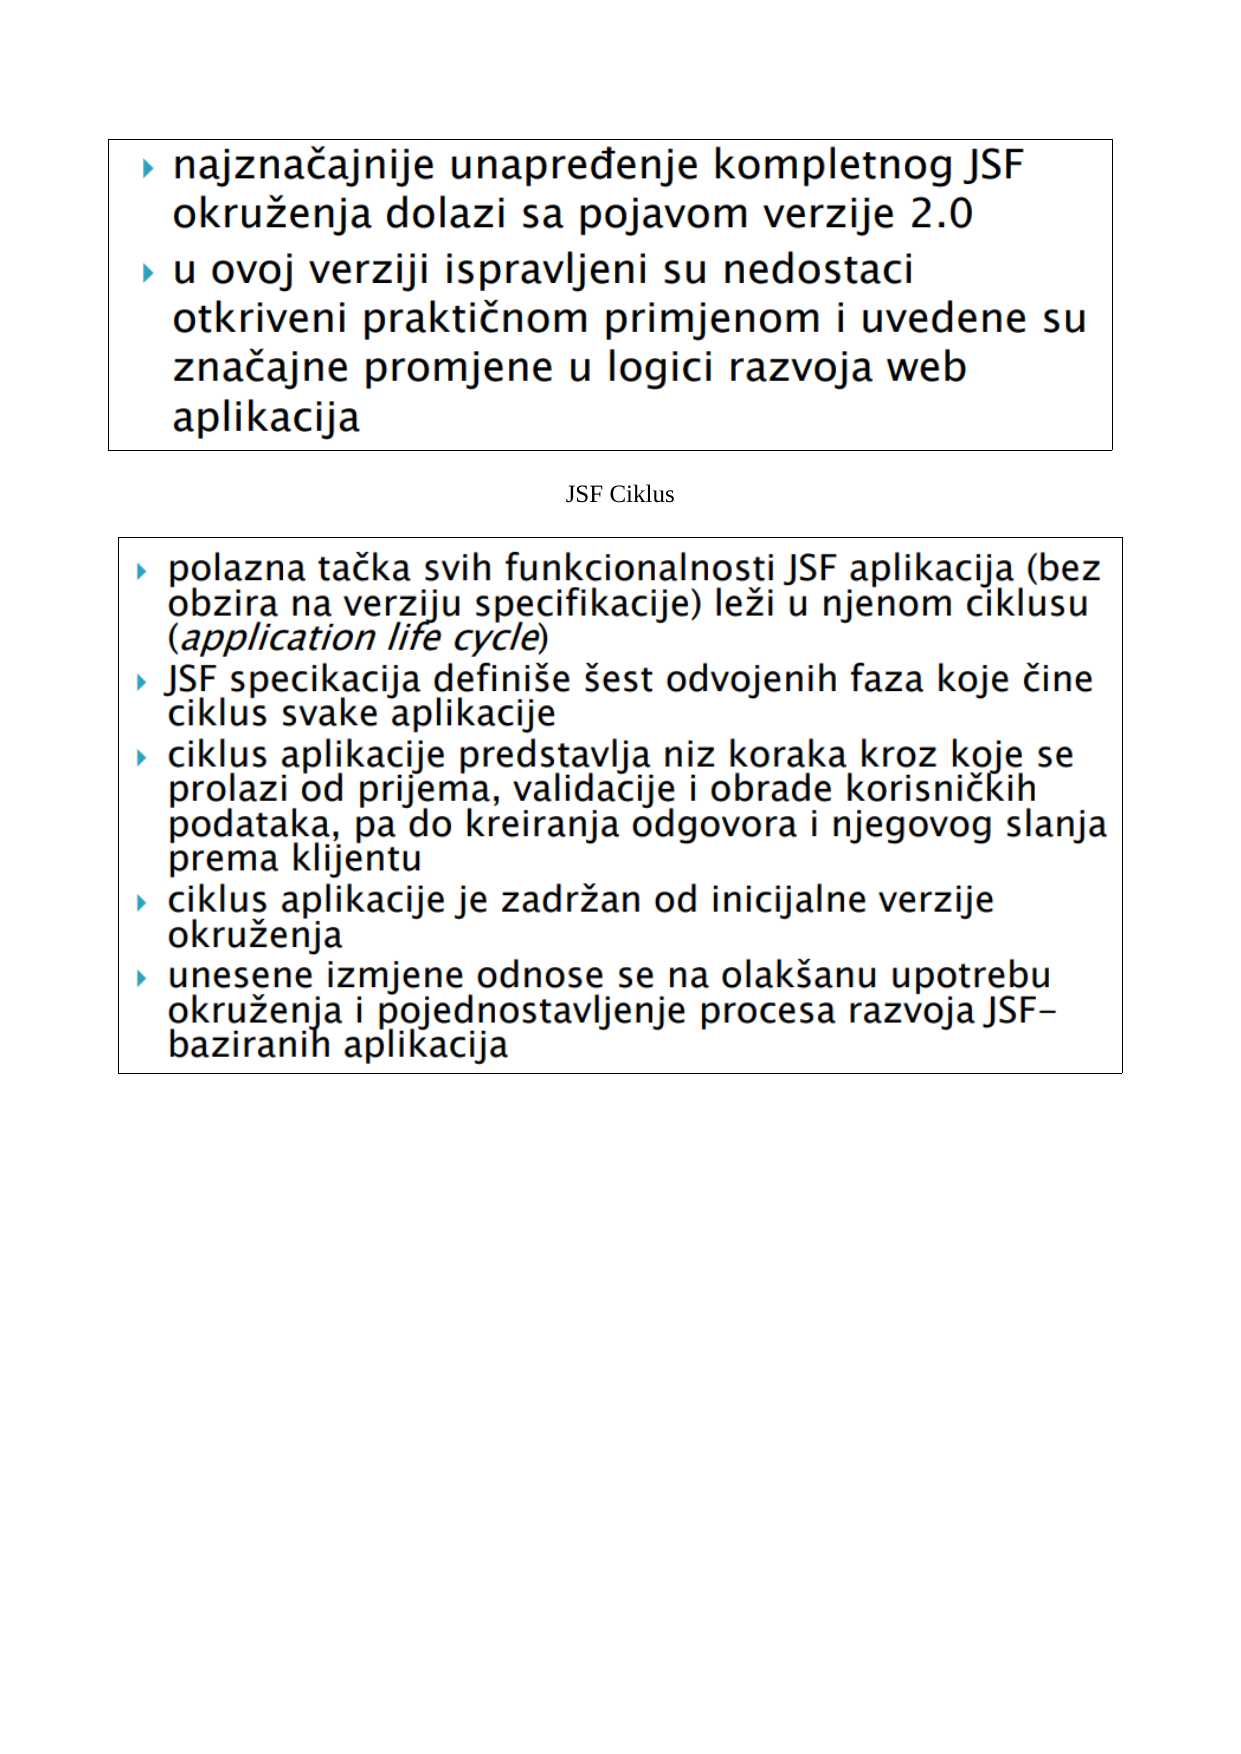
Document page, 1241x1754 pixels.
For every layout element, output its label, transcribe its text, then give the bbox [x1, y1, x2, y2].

picture [111, 142, 1110, 448]
picture [121, 539, 1119, 1071]
text JSF Ciklus [118, 479, 1122, 508]
